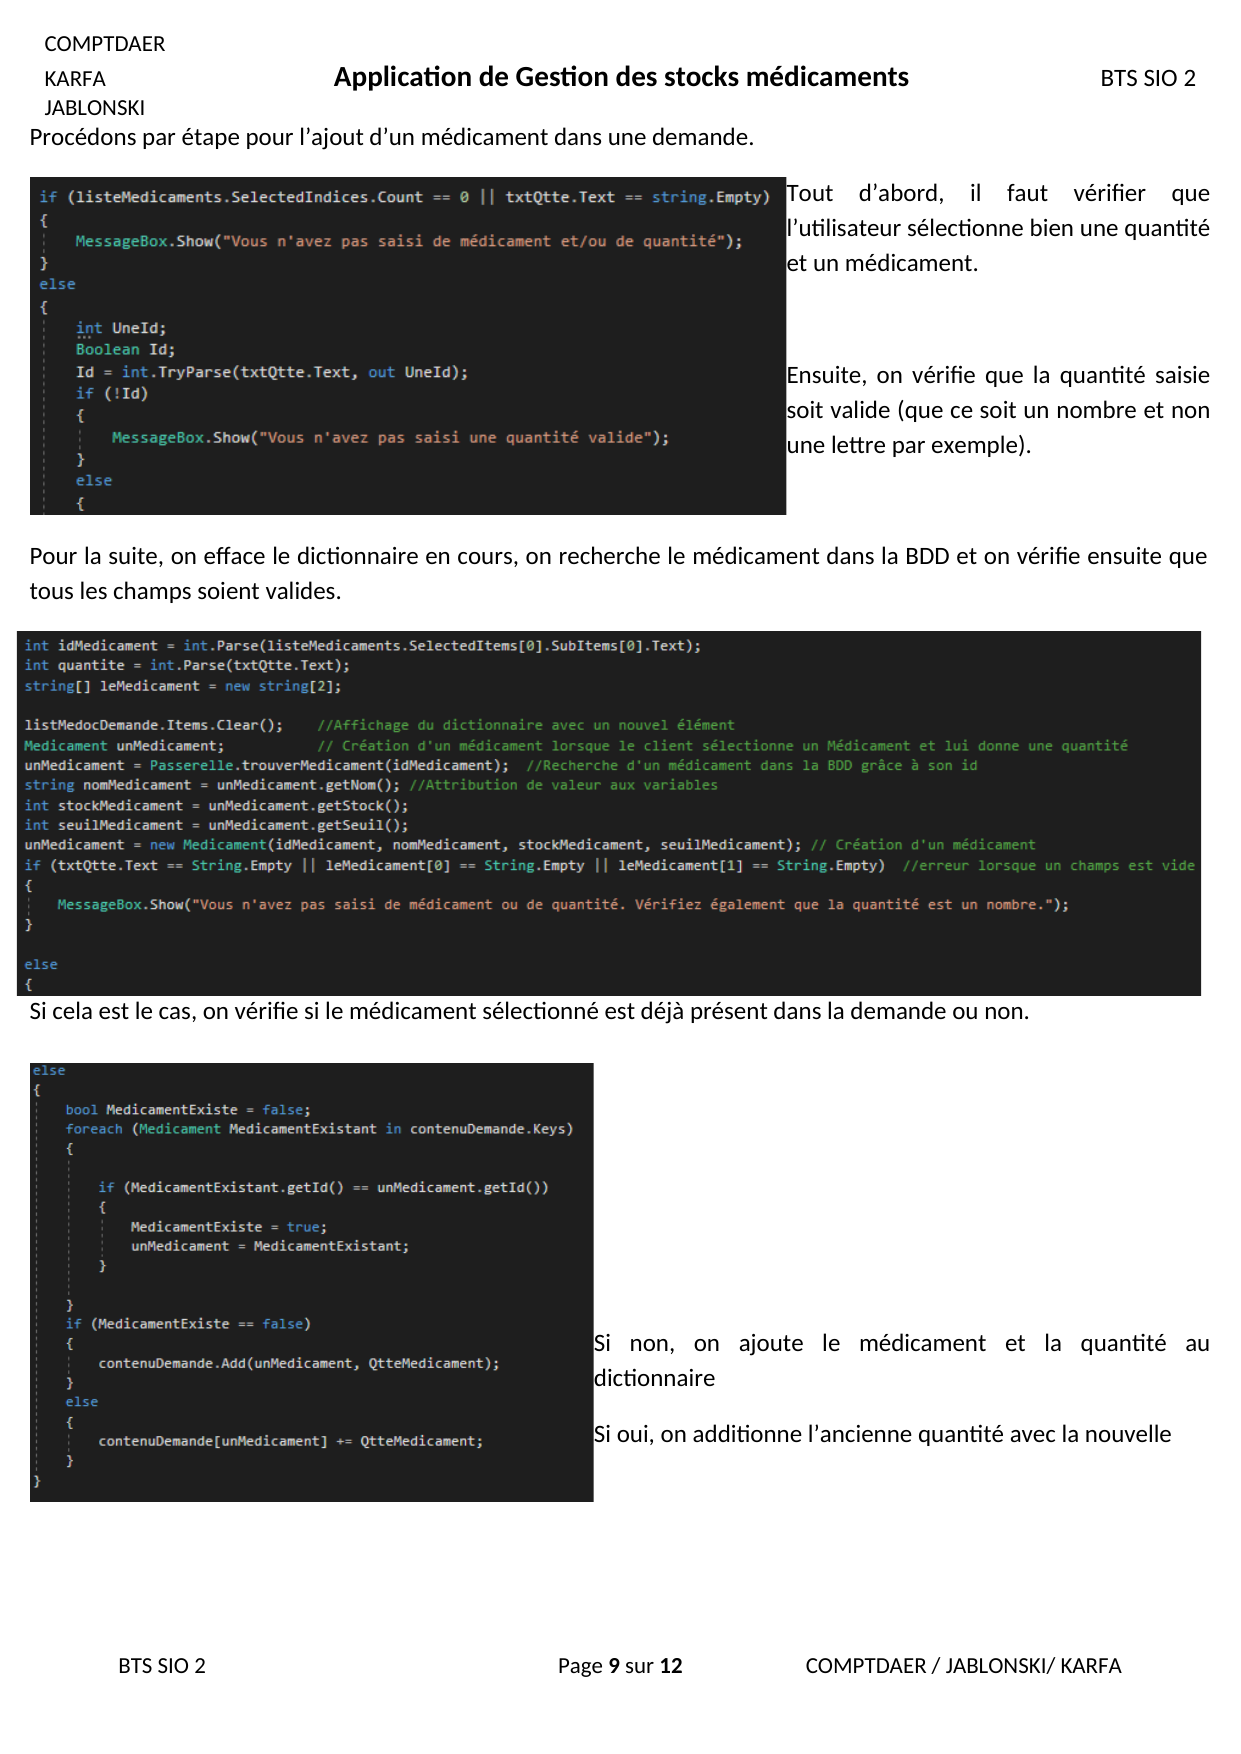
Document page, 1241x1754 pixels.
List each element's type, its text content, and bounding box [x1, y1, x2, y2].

text Si cela est le cas, on vérifie si le médicament sélectionné est déjà présent dans la demande ou non. [29, 687, 1211, 1026]
text Tout d’abord, il faut vérifier que l’utilisateur sélectionne bien une quantité et un médicament. [787, 177, 1211, 278]
text Si non, on ajoute le médicament et la quantité au dictionnaire [594, 1328, 1211, 1393]
text Pour la suite, on efface le dictionnaire en cours, on recherche le médicament dans la BDD et on vérifie ensuite que tous les champs soient valides. [29, 540, 1211, 606]
text Si oui, on additionne l’ancienne quantité avec la nouvelle [594, 1418, 1211, 1449]
text Ensuite, on vérifie que la quantité saisie soit valide (que ce soit un nombre et non une lettre par exemple). [787, 359, 1211, 459]
text Procédons par étape pour l’ajout d’un médicament dans une demande. [29, 121, 1211, 152]
